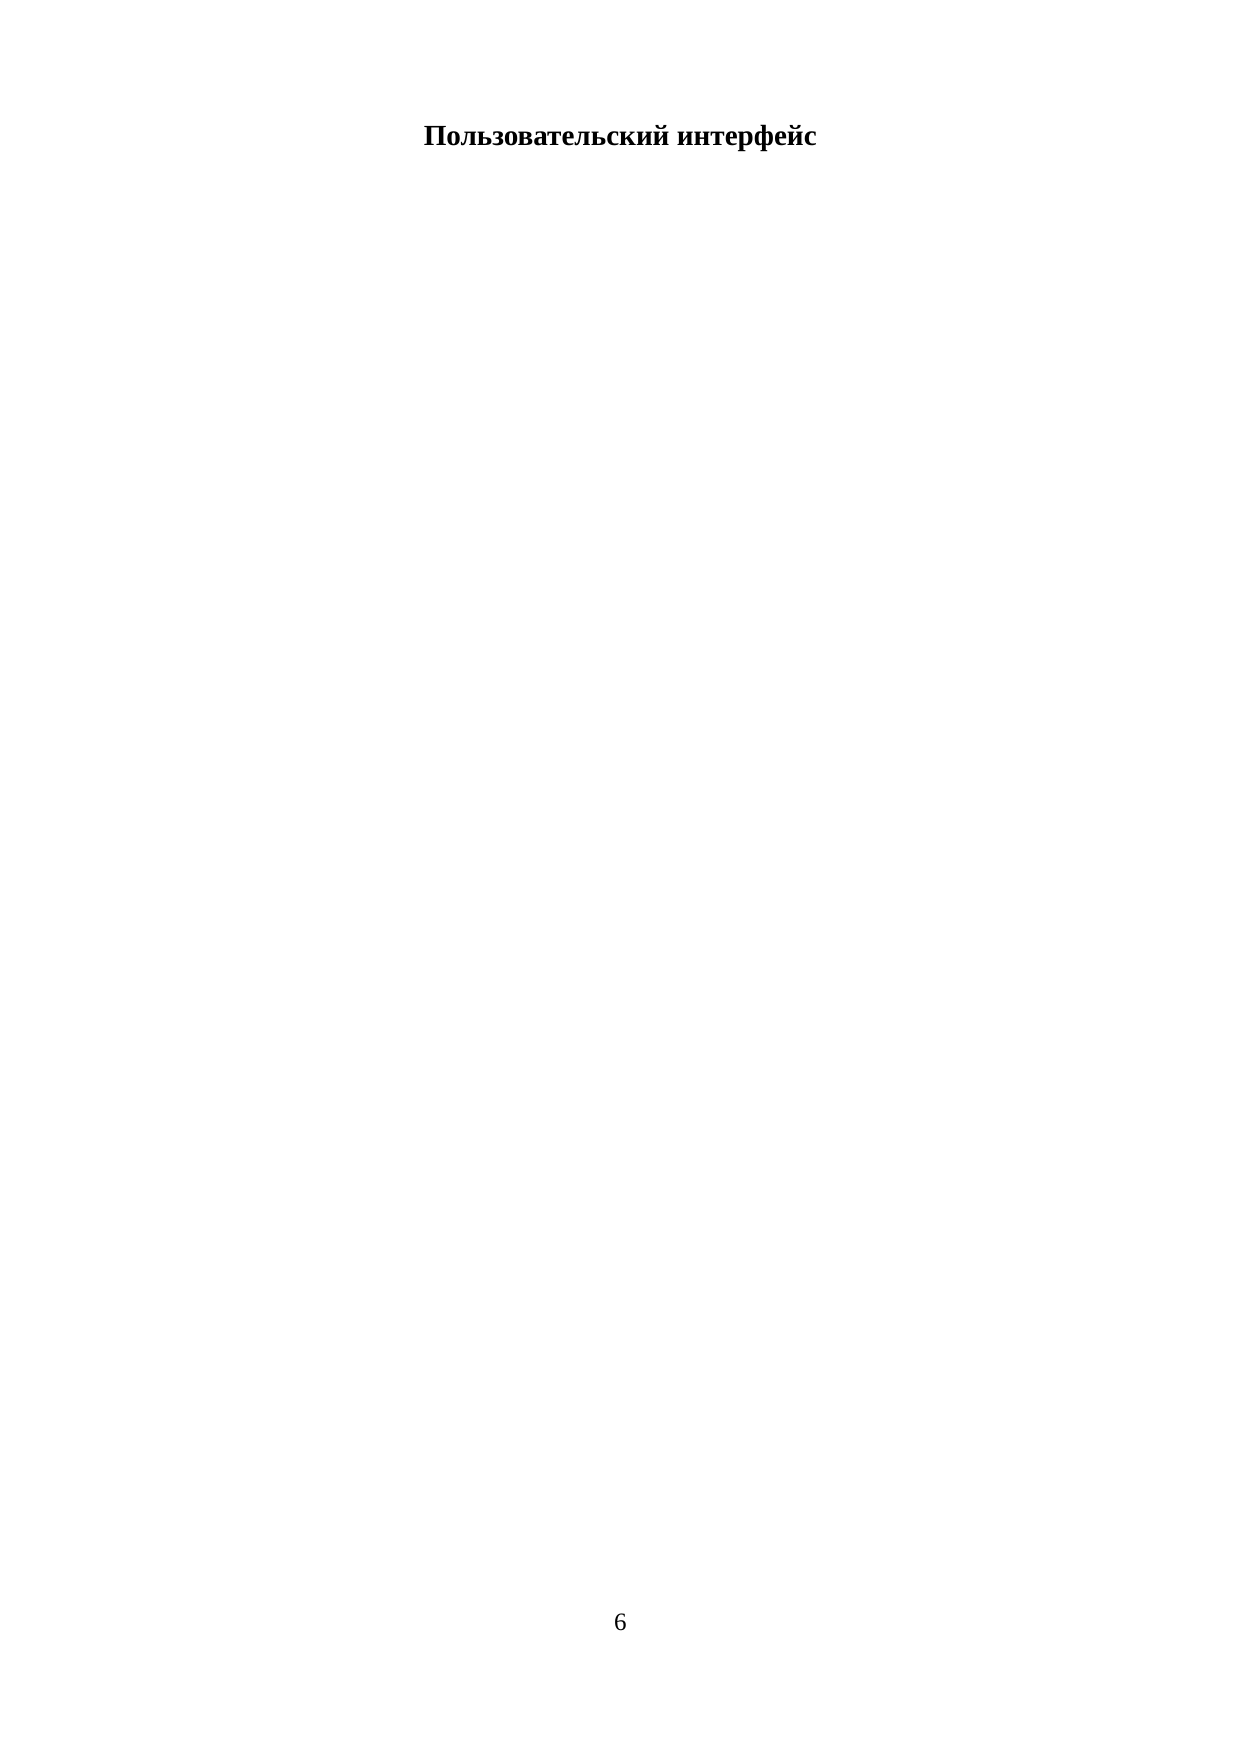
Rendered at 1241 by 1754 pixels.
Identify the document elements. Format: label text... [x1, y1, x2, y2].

text Пользовательский интерфейс [118, 118, 1122, 152]
